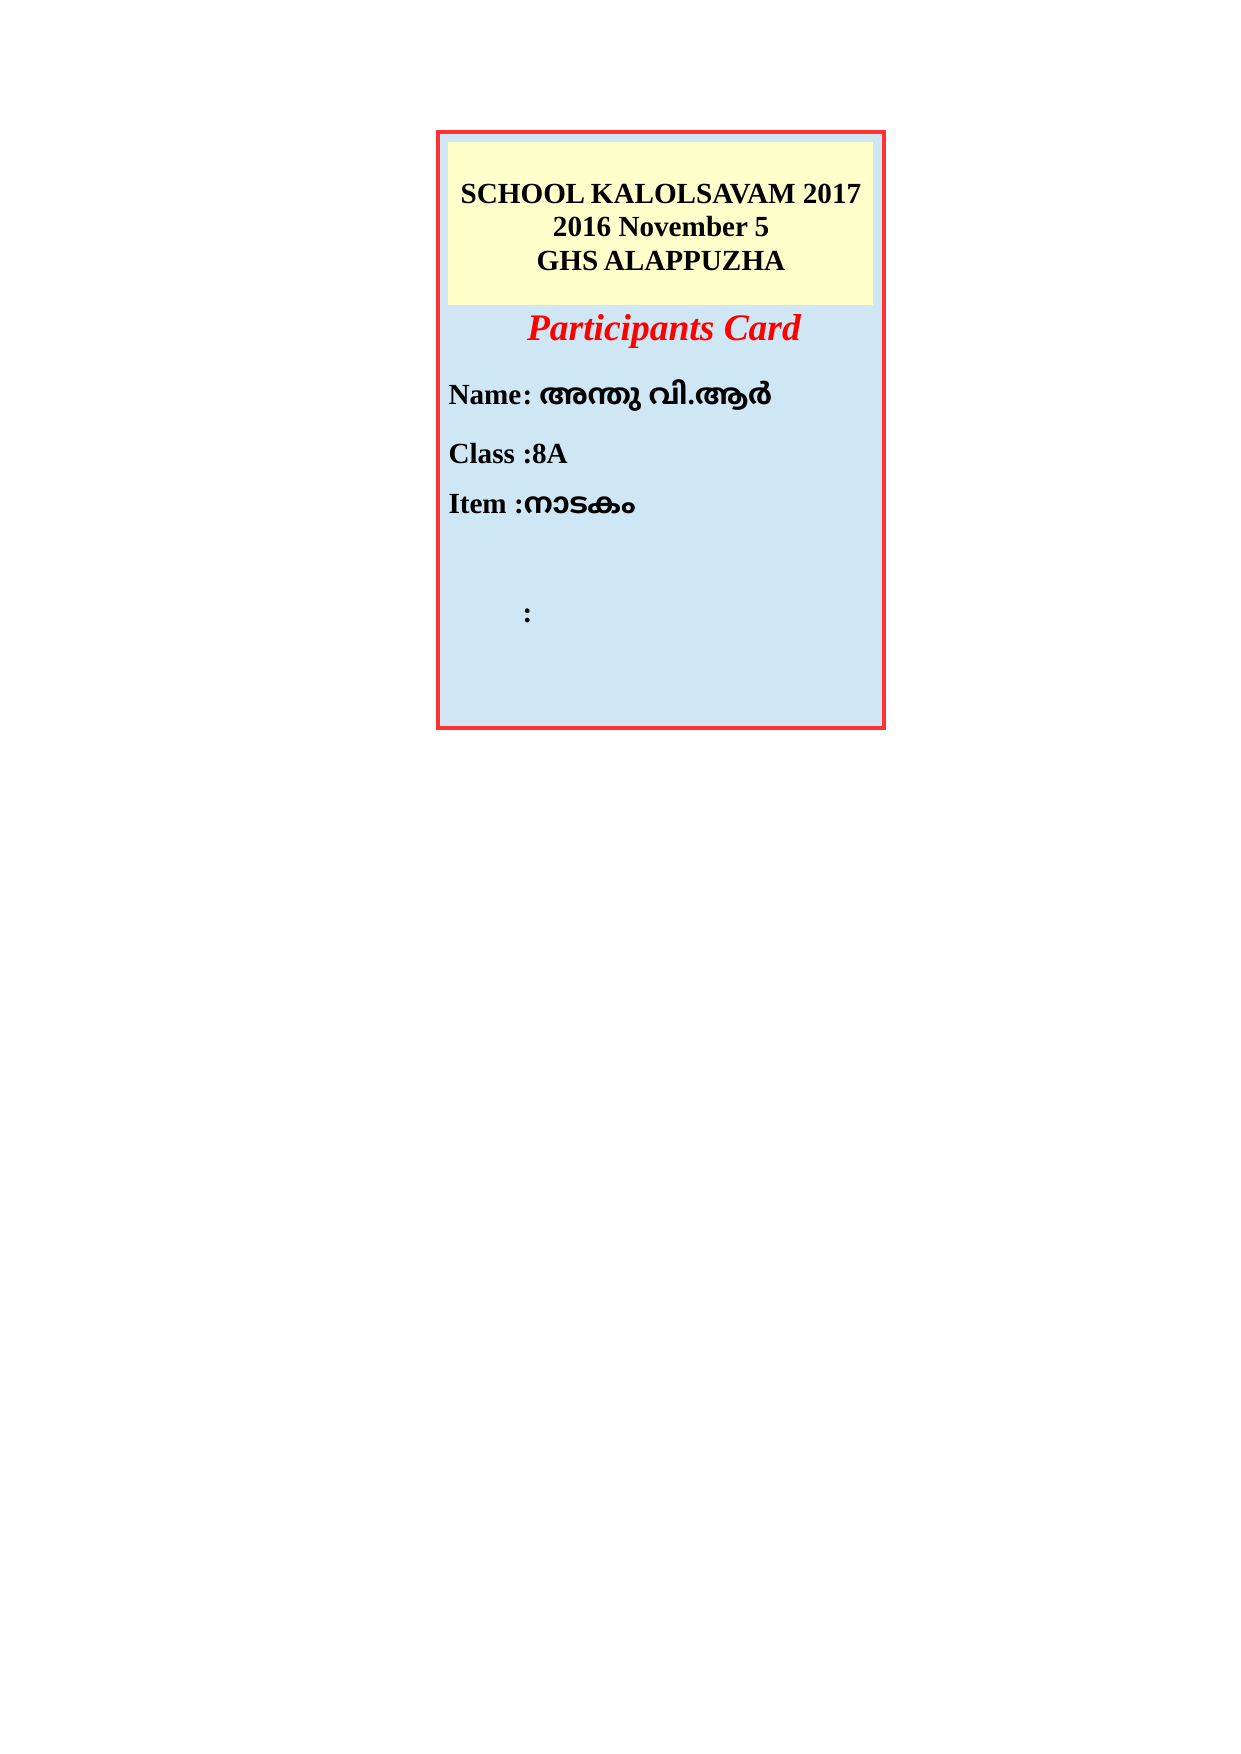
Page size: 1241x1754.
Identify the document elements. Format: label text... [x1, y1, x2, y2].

text : [448, 595, 873, 629]
text Participants Card [448, 305, 873, 348]
text ­ [118, 118, 1122, 147]
text Item :നാടകം [448, 486, 873, 526]
text 2016 November 5 [448, 209, 873, 243]
text GHS ALAPPUZHA [448, 243, 873, 277]
text Name : അന്തു വി.ആര്‍ [448, 377, 873, 416]
text SCHOOL KALOLSAVAM 2017 [448, 176, 873, 209]
text Class :8A [448, 436, 873, 469]
